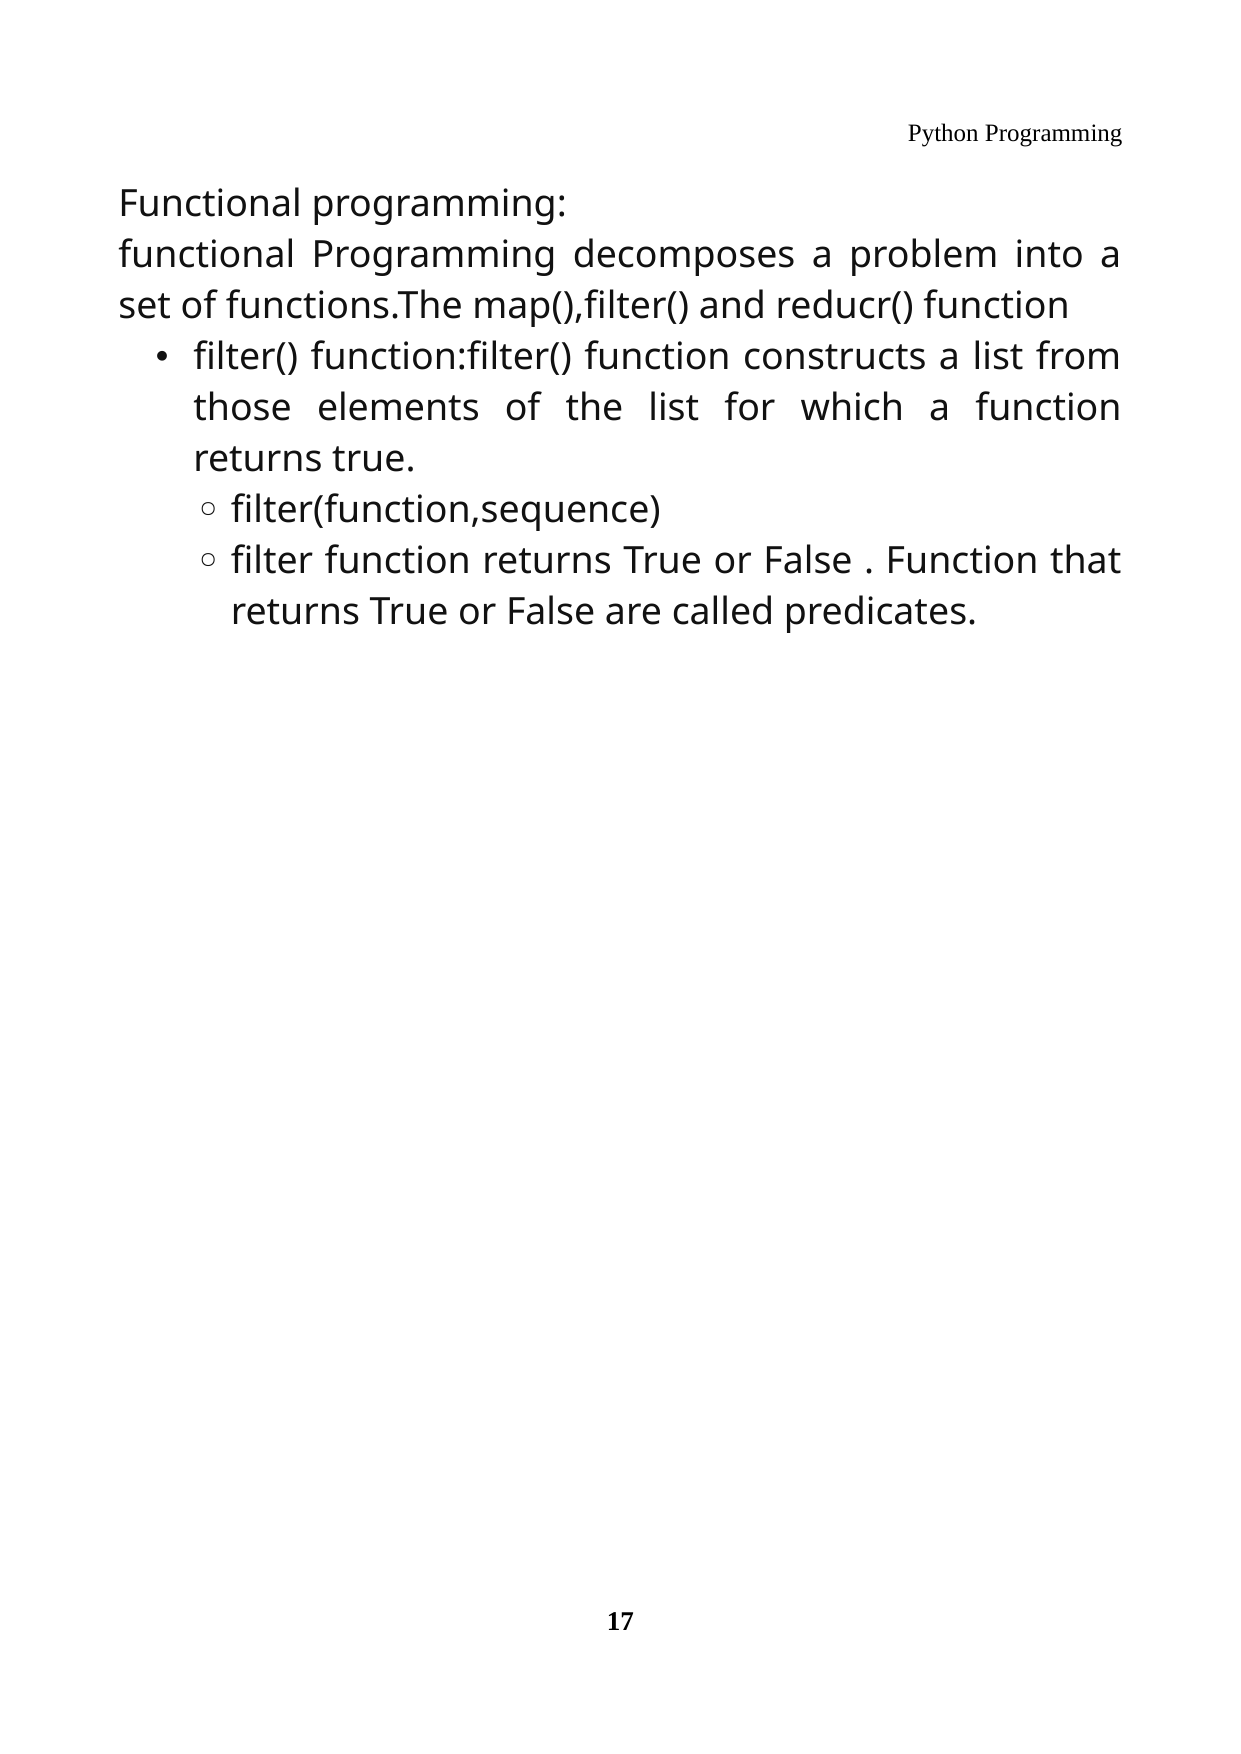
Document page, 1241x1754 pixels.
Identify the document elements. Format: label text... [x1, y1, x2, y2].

list filter function returns True or False . Function that returns True or False are called predicates. [193, 534, 1122, 636]
text Functional programming: [118, 176, 1122, 227]
text functional Programming decomposes a problem into a set of functions.The map(),filter() and reducr() function [118, 227, 1122, 329]
list filter() function:filter() function constructs a list from those elements of the list for which a function returns true. [156, 329, 1122, 483]
list filter(function,sequence) [193, 483, 1122, 534]
